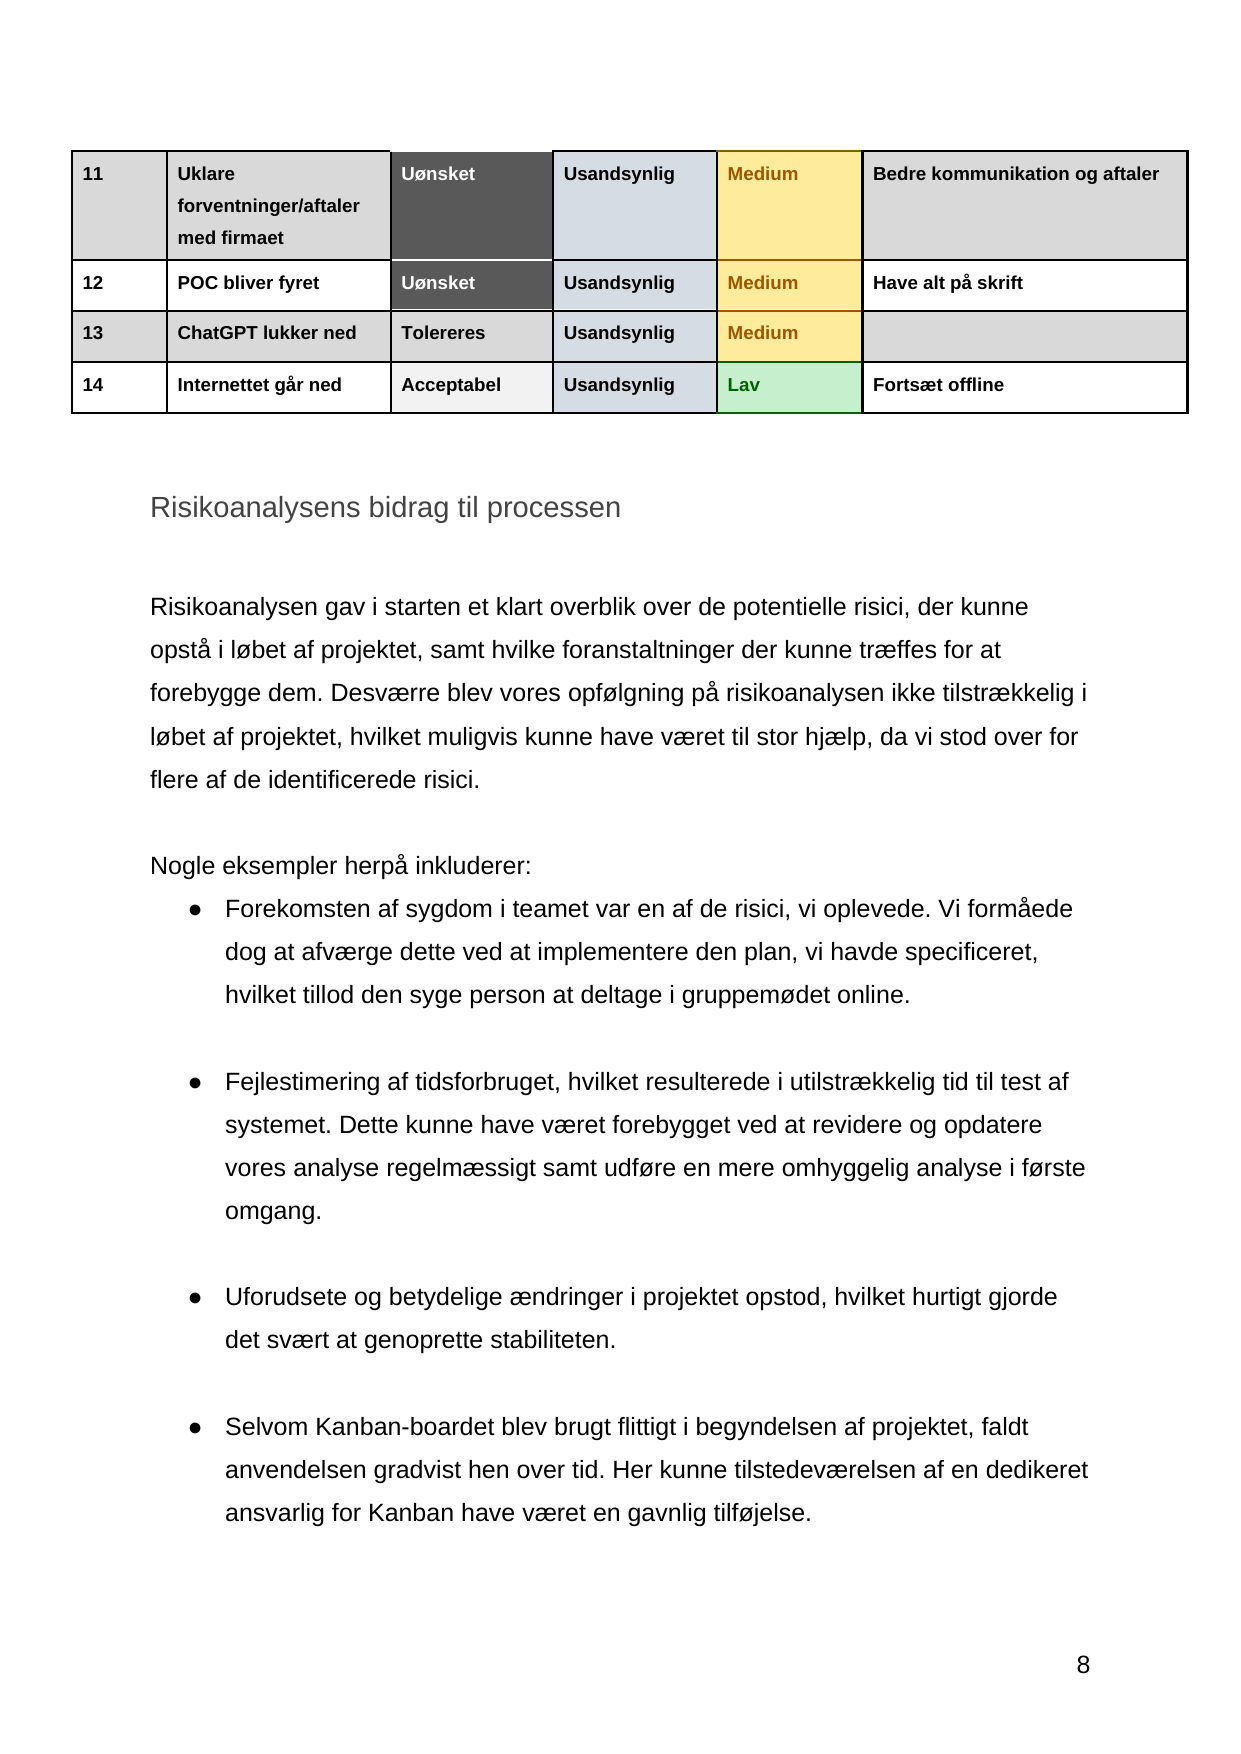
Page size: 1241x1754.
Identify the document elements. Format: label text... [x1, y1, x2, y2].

table_cell Medium [718, 312, 861, 361]
table_cell Acceptabel [392, 363, 552, 412]
table_cell Bedre kommunikation og aftaler [864, 152, 1186, 259]
table_cell 14 [73, 363, 166, 412]
table_cell Usandsynlig [554, 363, 716, 412]
table_cell 13 [73, 312, 166, 361]
table_cell Usandsynlig [554, 312, 716, 361]
list Forekomsten af sygdom i teamet var en af de risici, vi oplevede. Vi formåede dog at afværge dette ved at implementere den plan, vi havde specificeret, hvilket tillod den syge person at deltage i gruppemødet online. [187, 894, 1090, 1009]
list Selvom Kanban-boardet blev brugt flittigt i begyndelsen af projektet, faldt anvendelsen gradvist hen over tid. Her kunne tilstedeværelsen af en dedikeret ansvarlig for Kanban have været en gavnlig tilføjelse. [187, 1411, 1090, 1526]
subtitle Risikoanalysens bidrag til processen [150, 490, 1090, 524]
table_cell Usandsynlig [554, 261, 716, 309]
text Risikoanalysen gav i starten et klart overblik over de potentielle risici, der kunne opstå i løbet af projektet, samt hvilke foranstaltninger der kunne træffes for at forebygge dem. Desværre blev vores opfølgning på risikoanalysen ikke tilstrækkelig i løbet af projektet, hvilket muligvis kunne have været til stor hjælp, da vi stod over for flere af de identificerede risici. [150, 592, 1090, 793]
list Fejlestimering af tidsforbruget, hvilket resulterede i utilstrækkelig tid til test af systemet. Dette kunne have været forebygget ved at revidere og opdatere vores analyse regelmæssigt samt udføre en mere omhyggelig analyse i første omgang. [187, 1066, 1090, 1224]
table_cell Medium [718, 152, 861, 259]
text Nogle eksempler herpå inkluderer: [150, 851, 1090, 879]
table_cell Internettet går ned [168, 363, 390, 412]
list Uforudsete og betydelige ændringer i projektet opstod, hvilket hurtigt gjorde det svært at genoprette stabiliteten. [187, 1282, 1090, 1354]
table_cell Have alt på skrift [864, 261, 1186, 309]
table_cell Uønsket [392, 152, 552, 259]
table_cell Uønsket [392, 261, 552, 309]
table_cell Usandsynlig [554, 152, 716, 259]
table_cell POC bliver fyret [168, 261, 390, 309]
table_cell ChatGPT lukker ned [168, 312, 390, 361]
table_cell Fortsæt offline [864, 363, 1186, 412]
table_cell Medium [718, 261, 861, 309]
table_cell Tolereres [392, 312, 552, 361]
table_cell [864, 312, 1186, 361]
table_cell Lav [718, 363, 861, 412]
table_cell 12 [73, 261, 166, 309]
table_cell 11 [73, 152, 166, 259]
table_cell Uklare forventninger/aftaler med firmaet [168, 152, 390, 259]
